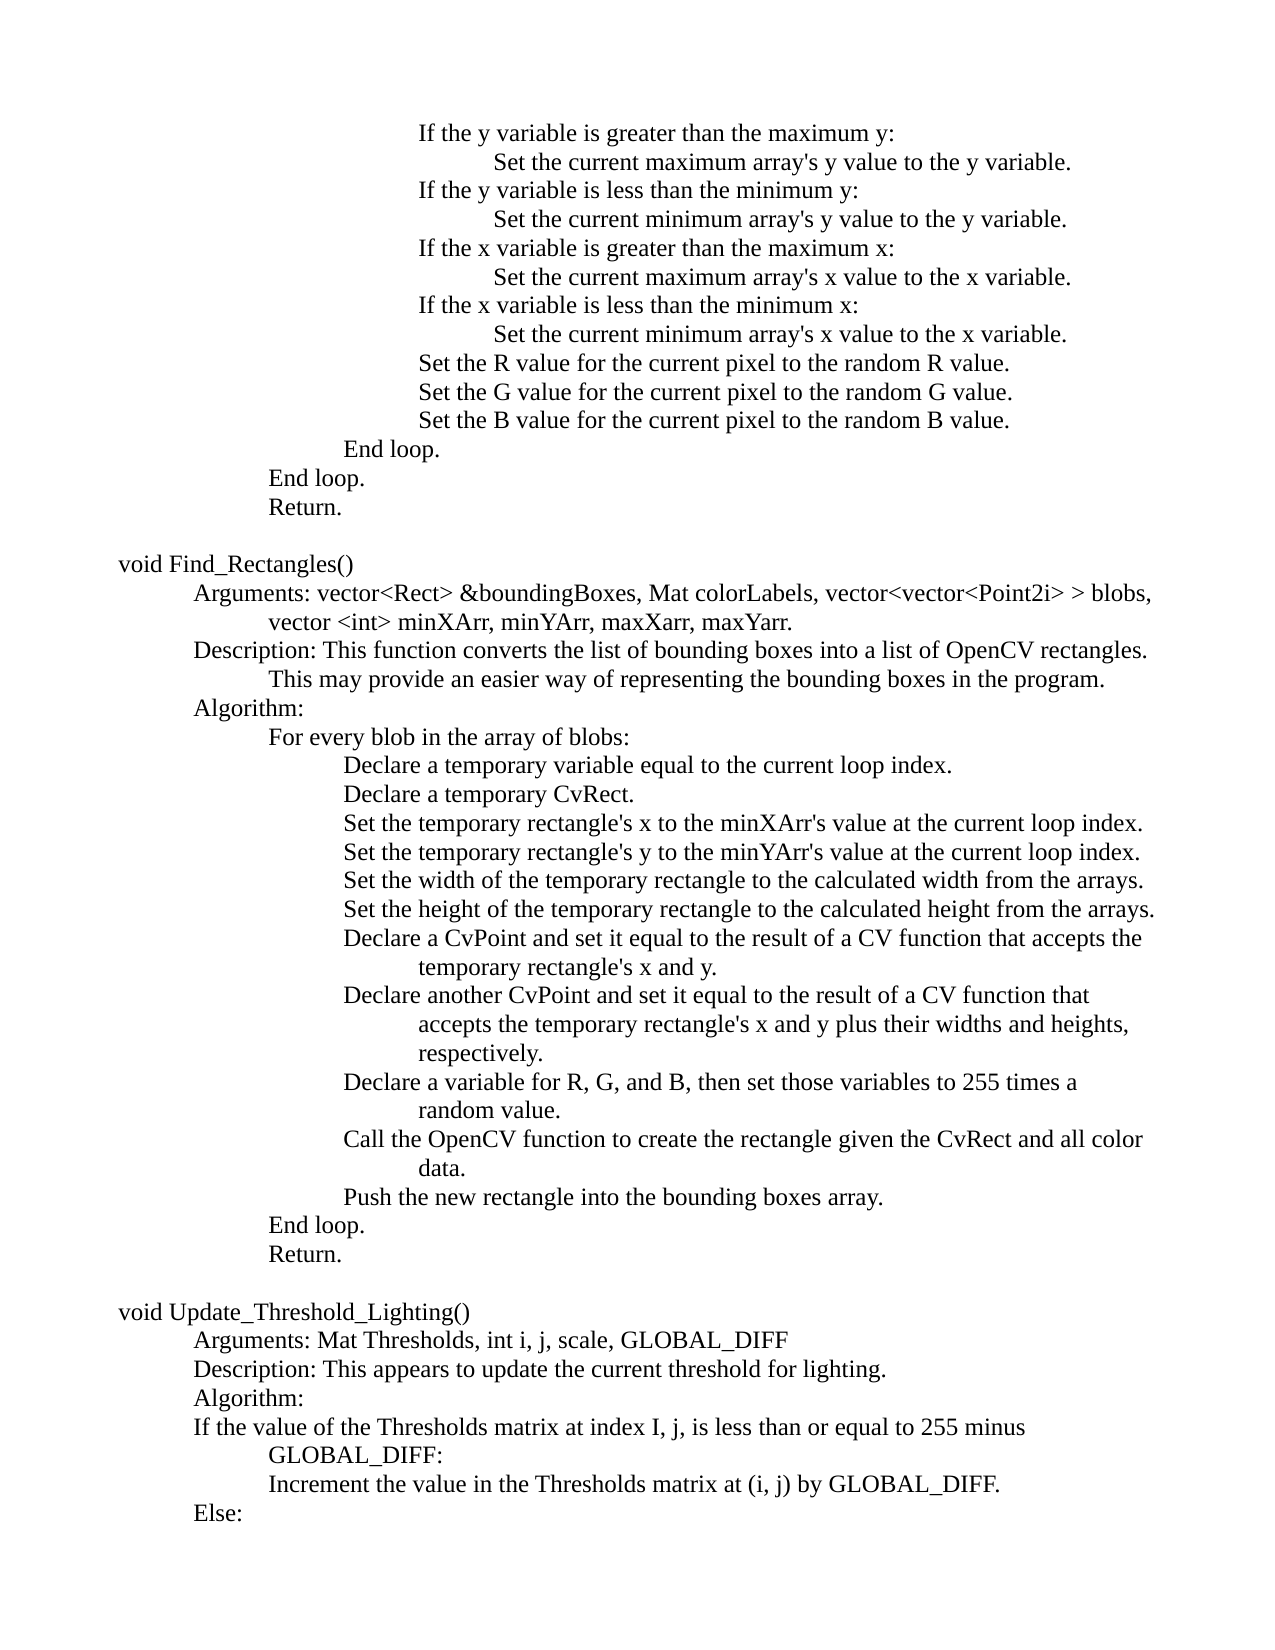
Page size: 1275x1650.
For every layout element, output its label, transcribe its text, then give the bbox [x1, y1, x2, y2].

text void Find_Rectangles() [118, 549, 1157, 578]
text Set the height of the temporary rectangle to the calculated height from the arrays. [118, 894, 1157, 923]
text If the y variable is greater than the maximum y: [118, 118, 1157, 147]
text If the y variable is less than the minimum y: [118, 176, 1157, 204]
text Set the current maximum array's y value to the y variable. [118, 147, 1157, 176]
text Set the width of the temporary rectangle to the calculated width from the arrays. [118, 866, 1157, 894]
text Set the current maximum array's x value to the x variable. [118, 262, 1157, 291]
text Push the new rectangle into the bounding boxes array. [118, 1182, 1157, 1211]
text Arguments: Mat Thresholds, int i, j, scale, GLOBAL_DIFF [118, 1326, 1157, 1354]
text void Update_Threshold_Lighting() [118, 1297, 1157, 1326]
text Return. [118, 1239, 1157, 1268]
text Set the R value for the current pixel to the random R value. [118, 348, 1157, 377]
text Declare another CvPoint and set it equal to the result of a CV function that accepts the temporary rectangle's x and y plus their widths and heights, respectively. [118, 981, 1157, 1067]
text If the value of the Thresholds matrix at index I, j, is less than or equal to 255 minus GLOBAL_DIFF: [118, 1412, 1157, 1469]
text End loop. [118, 1211, 1157, 1239]
text Algorithm: [118, 693, 1157, 722]
text Declare a temporary CvRect. [118, 779, 1157, 808]
text Declare a CvPoint and set it equal to the result of a CV function that accepts the temporary rectangle's x and y. [118, 923, 1157, 981]
text Set the current minimum array's y value to the y variable. [118, 204, 1157, 233]
text Set the temporary rectangle's x to the minXArr's value at the current loop index. [118, 808, 1157, 837]
text Return. [118, 492, 1157, 521]
text Set the G value for the current pixel to the random G value. [118, 377, 1157, 406]
text Set the current minimum array's x value to the x variable. [118, 319, 1157, 348]
text End loop. [118, 463, 1157, 492]
text Set the temporary rectangle's y to the minYArr's value at the current loop index. [118, 837, 1157, 866]
text Set the B value for the current pixel to the random B value. [118, 406, 1157, 434]
text Description: This function converts the list of bounding boxes into a list of OpenCV rectangles. This may provide an easier way of representing the bounding boxes in the program. [118, 636, 1157, 693]
text Else: [118, 1498, 1157, 1527]
text Increment the value in the Thresholds matrix at (i, j) by GLOBAL_DIFF. [118, 1469, 1157, 1498]
text Declare a variable for R, G, and B, then set those variables to 255 times a random value. [118, 1067, 1157, 1124]
text If the x variable is greater than the maximum x: [118, 233, 1157, 262]
text Arguments: vector<Rect> &boundingBoxes, Mat colorLabels, vector<vector<Point2i> > blobs, vector <int> minXArr, minYArr, maxXarr, maxYarr. [118, 578, 1157, 636]
text For every blob in the array of blobs: [118, 722, 1157, 751]
text Algorithm: [118, 1383, 1157, 1412]
text End loop. [118, 434, 1157, 463]
text Call the OpenCV function to create the rectangle given the CvRect and all color data. [118, 1124, 1157, 1182]
text If the x variable is less than the minimum x: [118, 291, 1157, 319]
text Declare a temporary variable equal to the current loop index. [118, 751, 1157, 779]
text Description: This appears to update the current threshold for lighting. [118, 1354, 1157, 1383]
